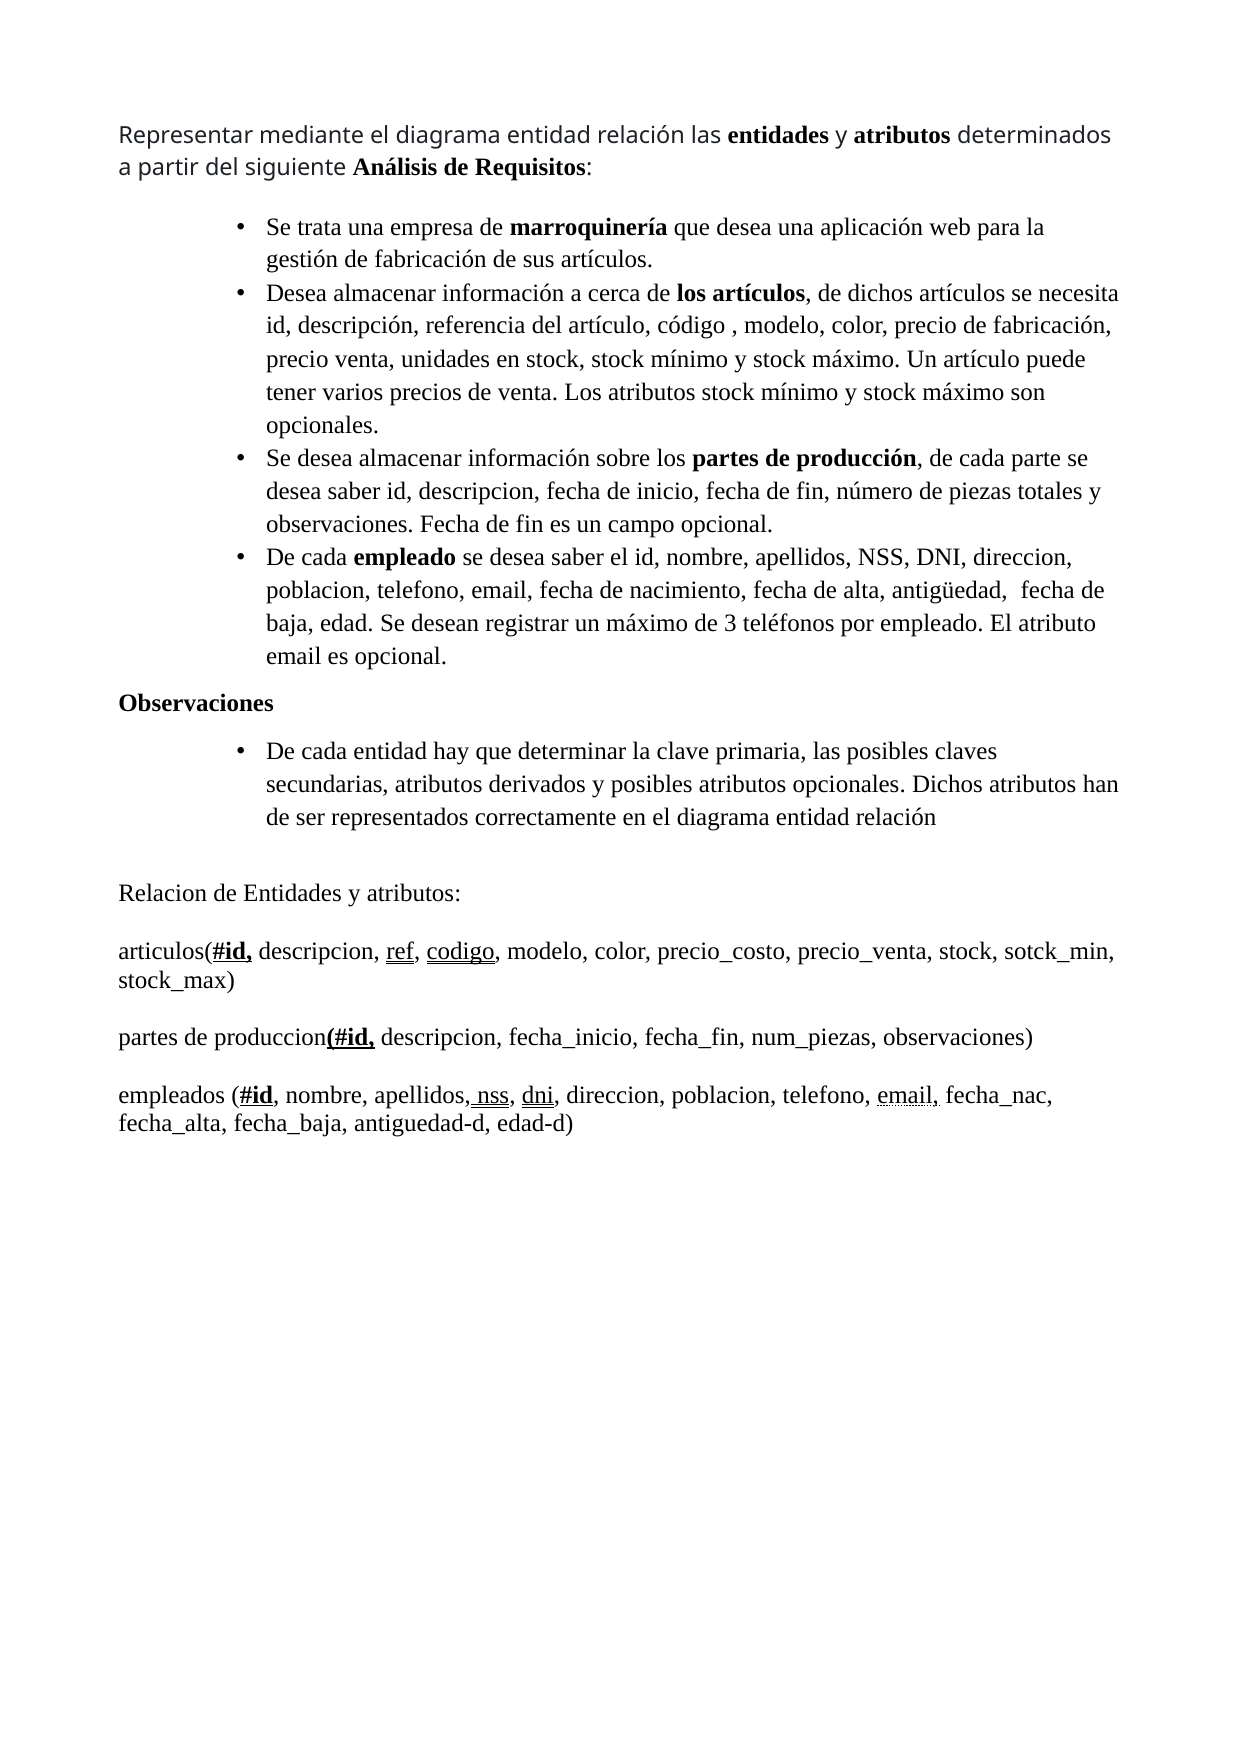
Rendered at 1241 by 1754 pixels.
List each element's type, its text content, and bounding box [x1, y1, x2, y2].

text Relacion de Entidades y atributos: [118, 878, 1122, 907]
text articulos(#id, descripcion, ref, codigo, modelo, color, precio_costo, precio_venta, stock, sotck_min, stock_max) [118, 936, 1122, 993]
list Se desea almacenar información sobre los partes de producción, de cada parte se desea saber id, descripcion, fecha de inicio, fecha de fin, número de piezas totales y observaciones. Fecha de fin es un campo opcional. [236, 443, 1122, 537]
list De cada entidad hay que determinar la clave primaria, las posibles claves secundarias, atributos derivados y posibles atributos opcionales. Dichos atributos han de ser representados correctamente en el diagrama entidad relación [236, 736, 1122, 831]
text Representar mediante el diagrama entidad relación las entidades y atributos determinados a partir del siguiente Análisis de Requisitos: [118, 118, 1122, 182]
text empleados (#id, nombre, apellidos, nss, dni, direccion, poblacion, telefono, email, fecha_nac, fecha_alta, fecha_baja, antiguedad-d, edad-d) [118, 1080, 1122, 1137]
text partes de produccion(#id, descripcion, fecha_inicio, fecha_fin, num_piezas, observaciones) [118, 1022, 1122, 1051]
list De cada empleado se desea saber el id, nombre, apellidos, NSS, DNI, direccion, poblacion, telefono, email, fecha de nacimiento, fecha de alta, antigüedad, fecha de baja, edad. Se desean registrar un máximo de 3 teléfonos por empleado. El atributo email es opcional. [236, 542, 1122, 669]
list Se trata una empresa de marroquinería que desea una aplicación web para la gestión de fabricación de sus artículos. [236, 212, 1122, 273]
text Observaciones [118, 688, 1122, 717]
list Desea almacenar información a cerca de los artículos, de dichos artículos se necesita id, descripción, referencia del artículo, código , modelo, color, precio de fabricación, precio venta, unidades en stock, stock mínimo y stock máximo. Un artículo puede tener varios precios de venta. Los atributos stock mínimo y stock máximo son opcionales. [236, 278, 1122, 438]
